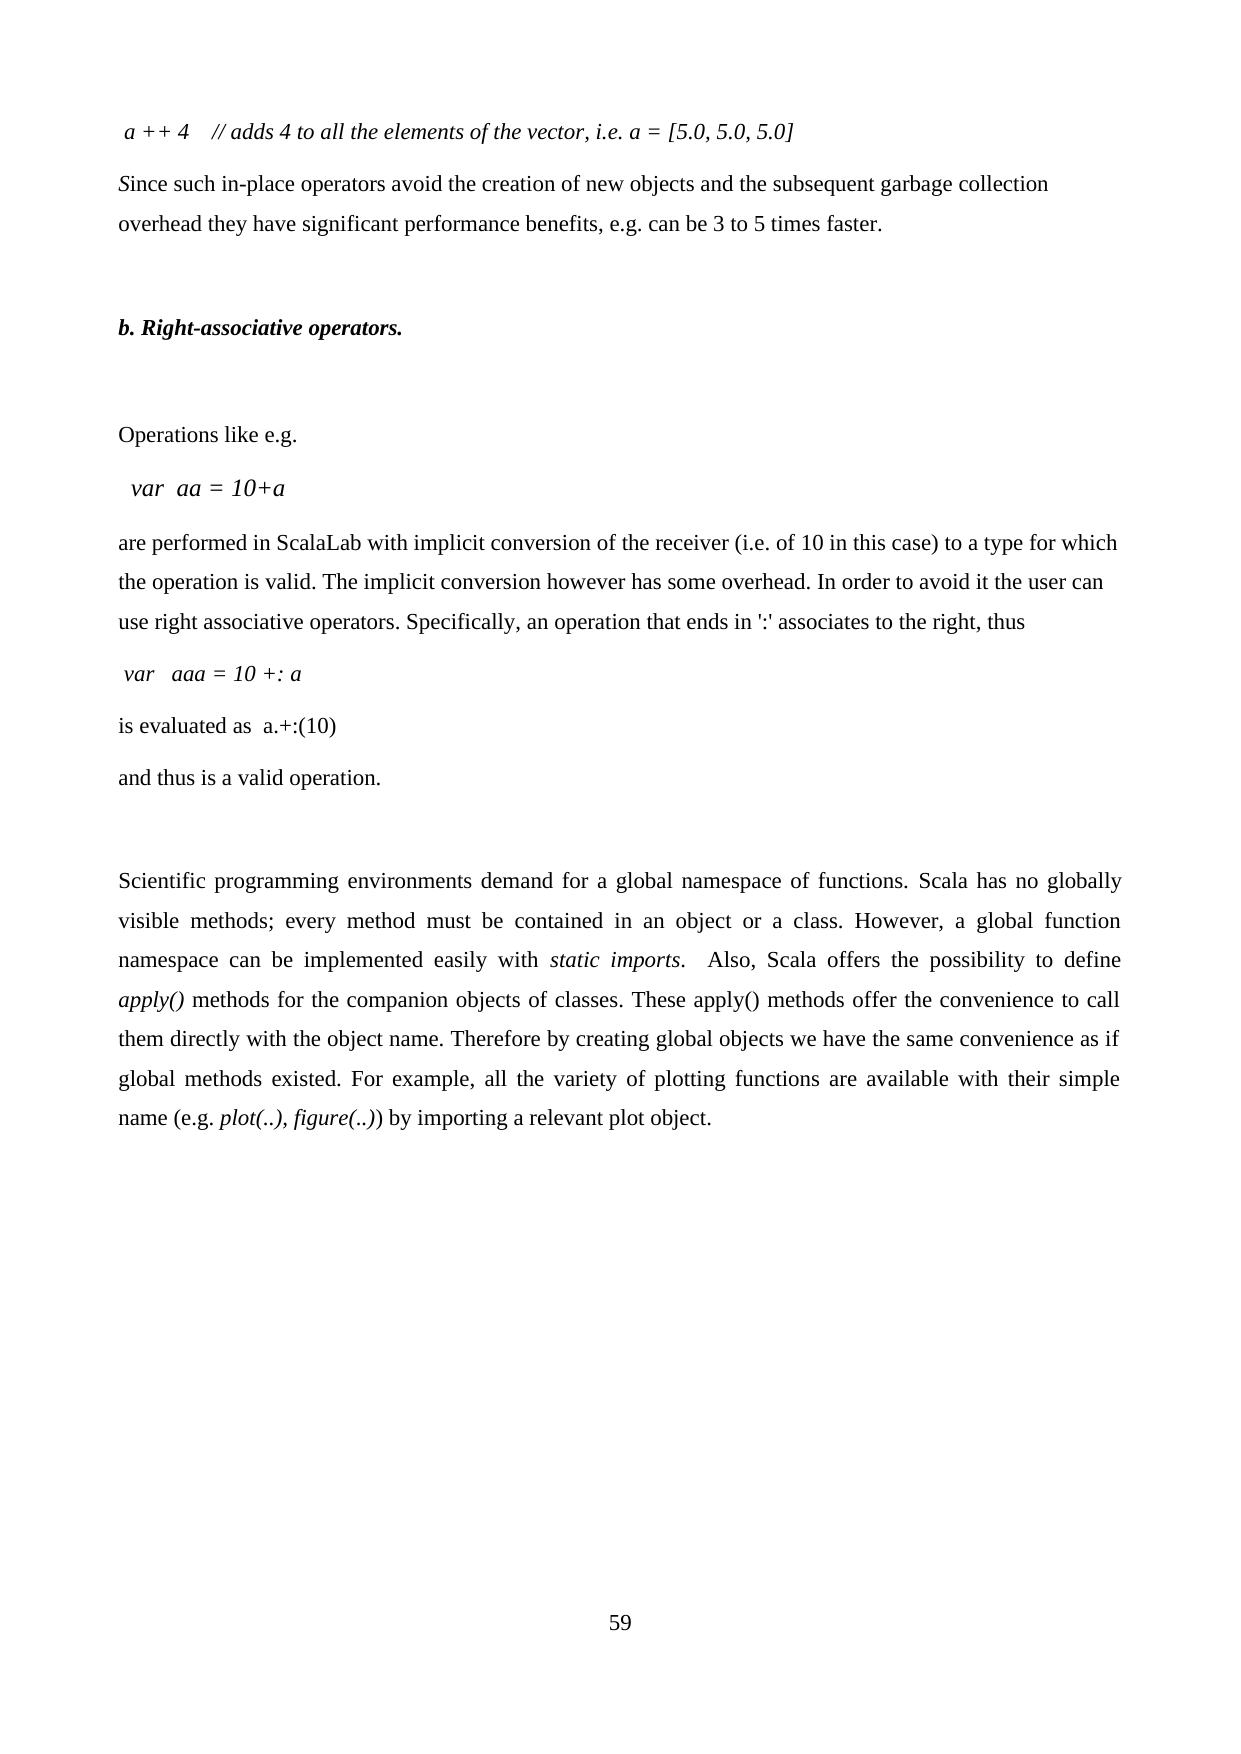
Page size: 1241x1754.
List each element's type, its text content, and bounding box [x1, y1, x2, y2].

text is evaluated as a.+:(10) [118, 712, 1122, 738]
text var aaa = 10 +: a [118, 660, 1122, 686]
text b. Right-associative operators. [118, 313, 1122, 340]
text are performed in ScalaLab with implicit conversion of the receiver (i.e. of 10 in this case) to a type for which the operation is valid. The implicit conversion however has some overhead. In order to avoid it the user can use right associative operators. Specifically, an operation that ends in ':' associates to the right, thus [118, 529, 1122, 634]
text a ++ 4 // adds 4 to all the elements of the vector, i.e. a = [5.0, 5.0, 5.0] [118, 118, 1122, 144]
text var aa = 10+a [118, 473, 1122, 502]
text and thus is a valid operation. [118, 764, 1122, 790]
text Scientific programming environments demand for a global namespace of functions. Scala has no globally visible methods; every method must be contained in an object or a class. However, a global function namespace can be implemented easily with static imports. Also, Scala offers the possibility to define apply() methods for the companion objects of classes. These apply() methods offer the convenience to call them directly with the object name. Therefore by creating global objects we have the same convenience as if global methods existed. For example, all the variety of plotting functions are available with their simple name (e.g. plot(..), figure(..)) by importing a relevant plot object. [118, 868, 1122, 1131]
text Operations like e.g. [118, 421, 1122, 447]
text Since such in-place operators avoid the creation of new objects and the subsequent garbage collection overhead they have significant performance benefits, e.g. can be 3 to 5 times faster. [118, 170, 1122, 236]
